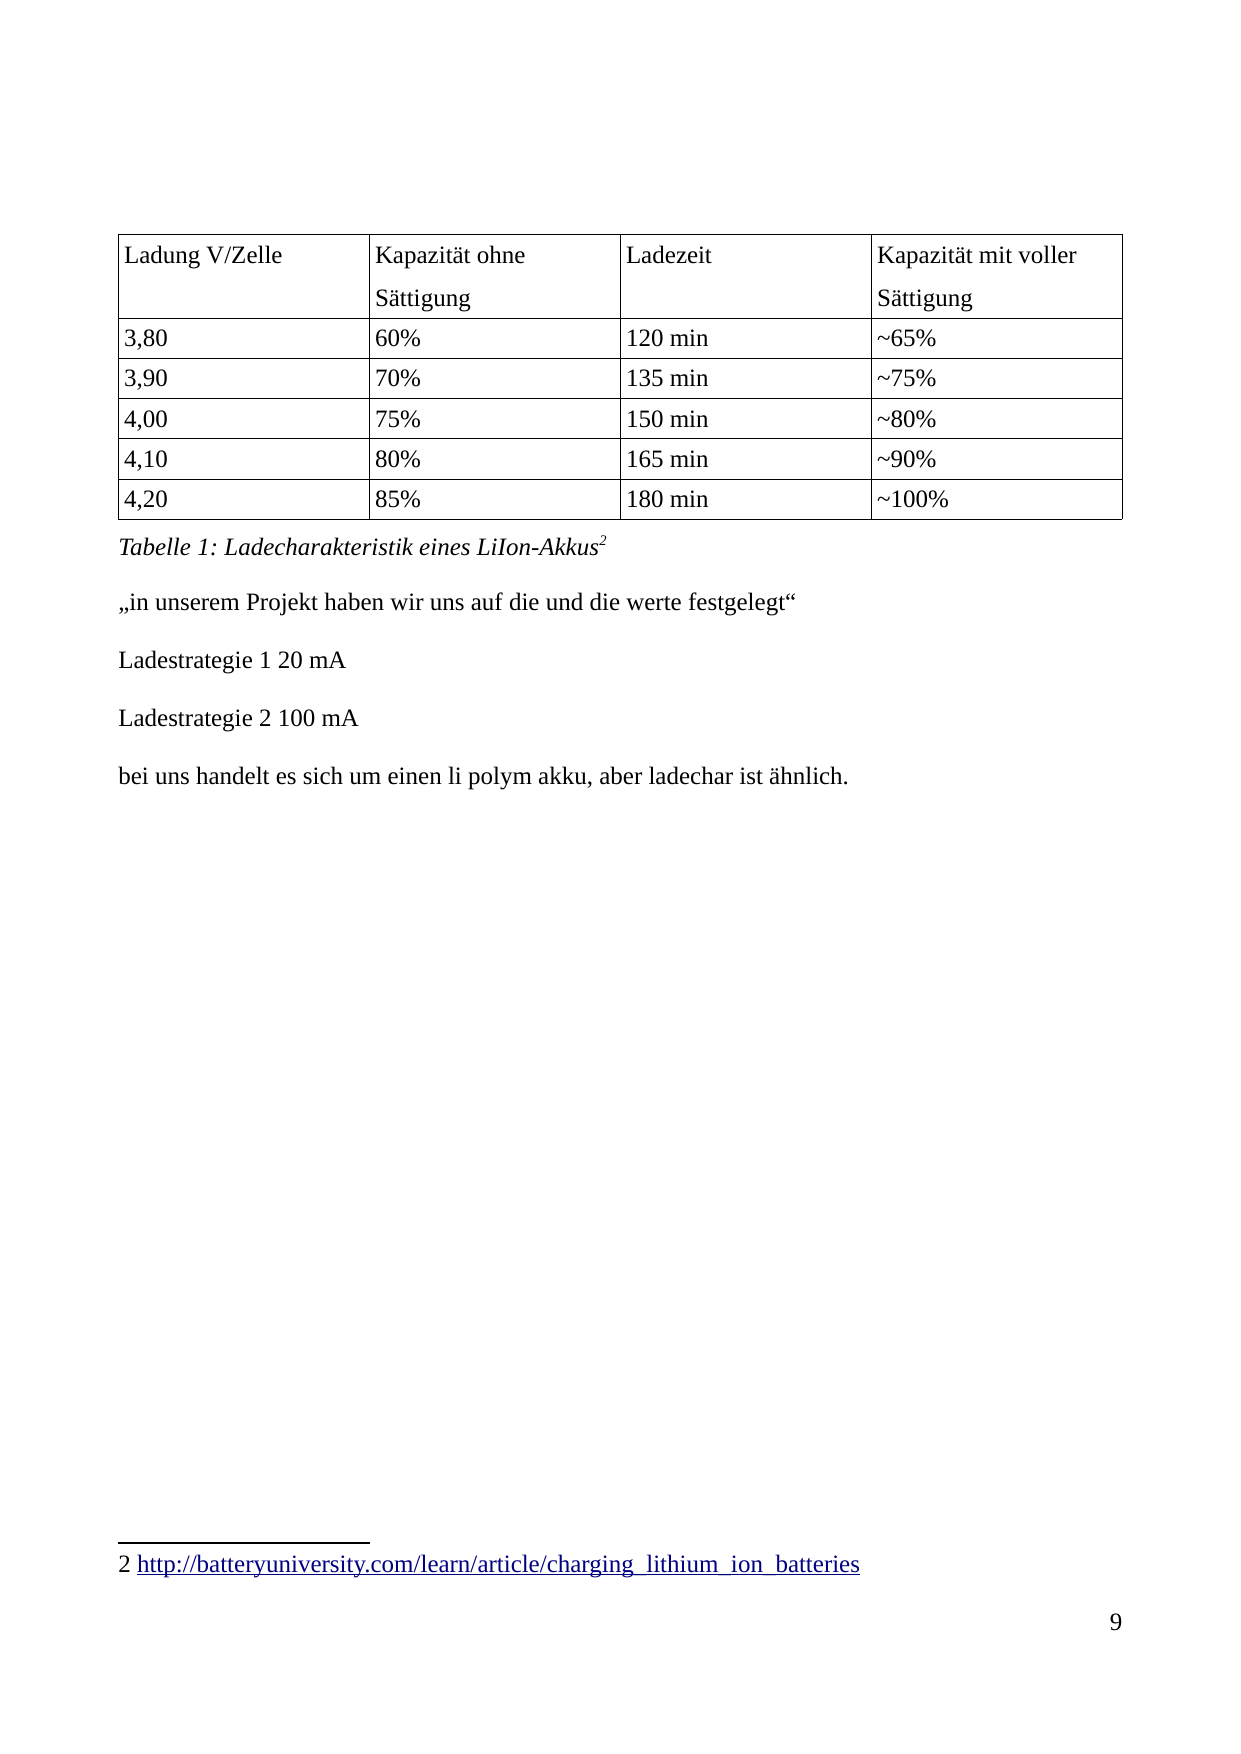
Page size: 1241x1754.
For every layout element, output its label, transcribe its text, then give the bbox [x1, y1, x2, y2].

table_cell ~75% [872, 359, 1122, 398]
text Ladestrategie 2 100 mA [118, 703, 1122, 732]
text Tabelle 1: Ladecharakteristik eines LiIon-Akkus [118, 532, 1122, 560]
table_cell 75% [370, 399, 620, 438]
table_cell 60% [370, 319, 620, 358]
table_cell ~90% [872, 439, 1122, 479]
table_cell 150 min [621, 399, 871, 438]
table_header Ladung V/Zelle [119, 235, 369, 317]
table_cell ~80% [872, 399, 1122, 438]
table_cell 80% [370, 439, 620, 479]
table_header Kapazität mit voller Sättigung [872, 235, 1122, 317]
table_header Kapazität ohne Sättigung [370, 235, 620, 317]
table_cell 165 min [621, 439, 871, 479]
table_cell 85% [370, 480, 620, 519]
table_header Ladezeit [621, 235, 871, 317]
table_cell 180 min [621, 480, 871, 519]
table_cell 120 min [621, 319, 871, 358]
table_cell 3,90 [119, 359, 369, 398]
text „in unserem Projekt haben wir uns auf die und die werte festgelegt“ [118, 587, 1122, 616]
text bei uns handelt es sich um einen li polym akku, aber ladechar ist ähnlich. [118, 761, 1122, 790]
table_cell 4,00 [119, 399, 369, 438]
table_cell 135 min [621, 359, 871, 398]
table_cell 70% [370, 359, 620, 398]
table_cell 3,80 [119, 319, 369, 358]
table_cell ~65% [872, 319, 1122, 358]
text http://batteryuniversity.com/learn/article/charging_lithium_ion_batteries [118, 1549, 1122, 1578]
table_cell 4,20 [119, 480, 369, 519]
table_cell ~100% [872, 480, 1122, 519]
text Ladestrategie 1 20 mA [118, 645, 1122, 674]
table_cell 4,10 [119, 439, 369, 479]
